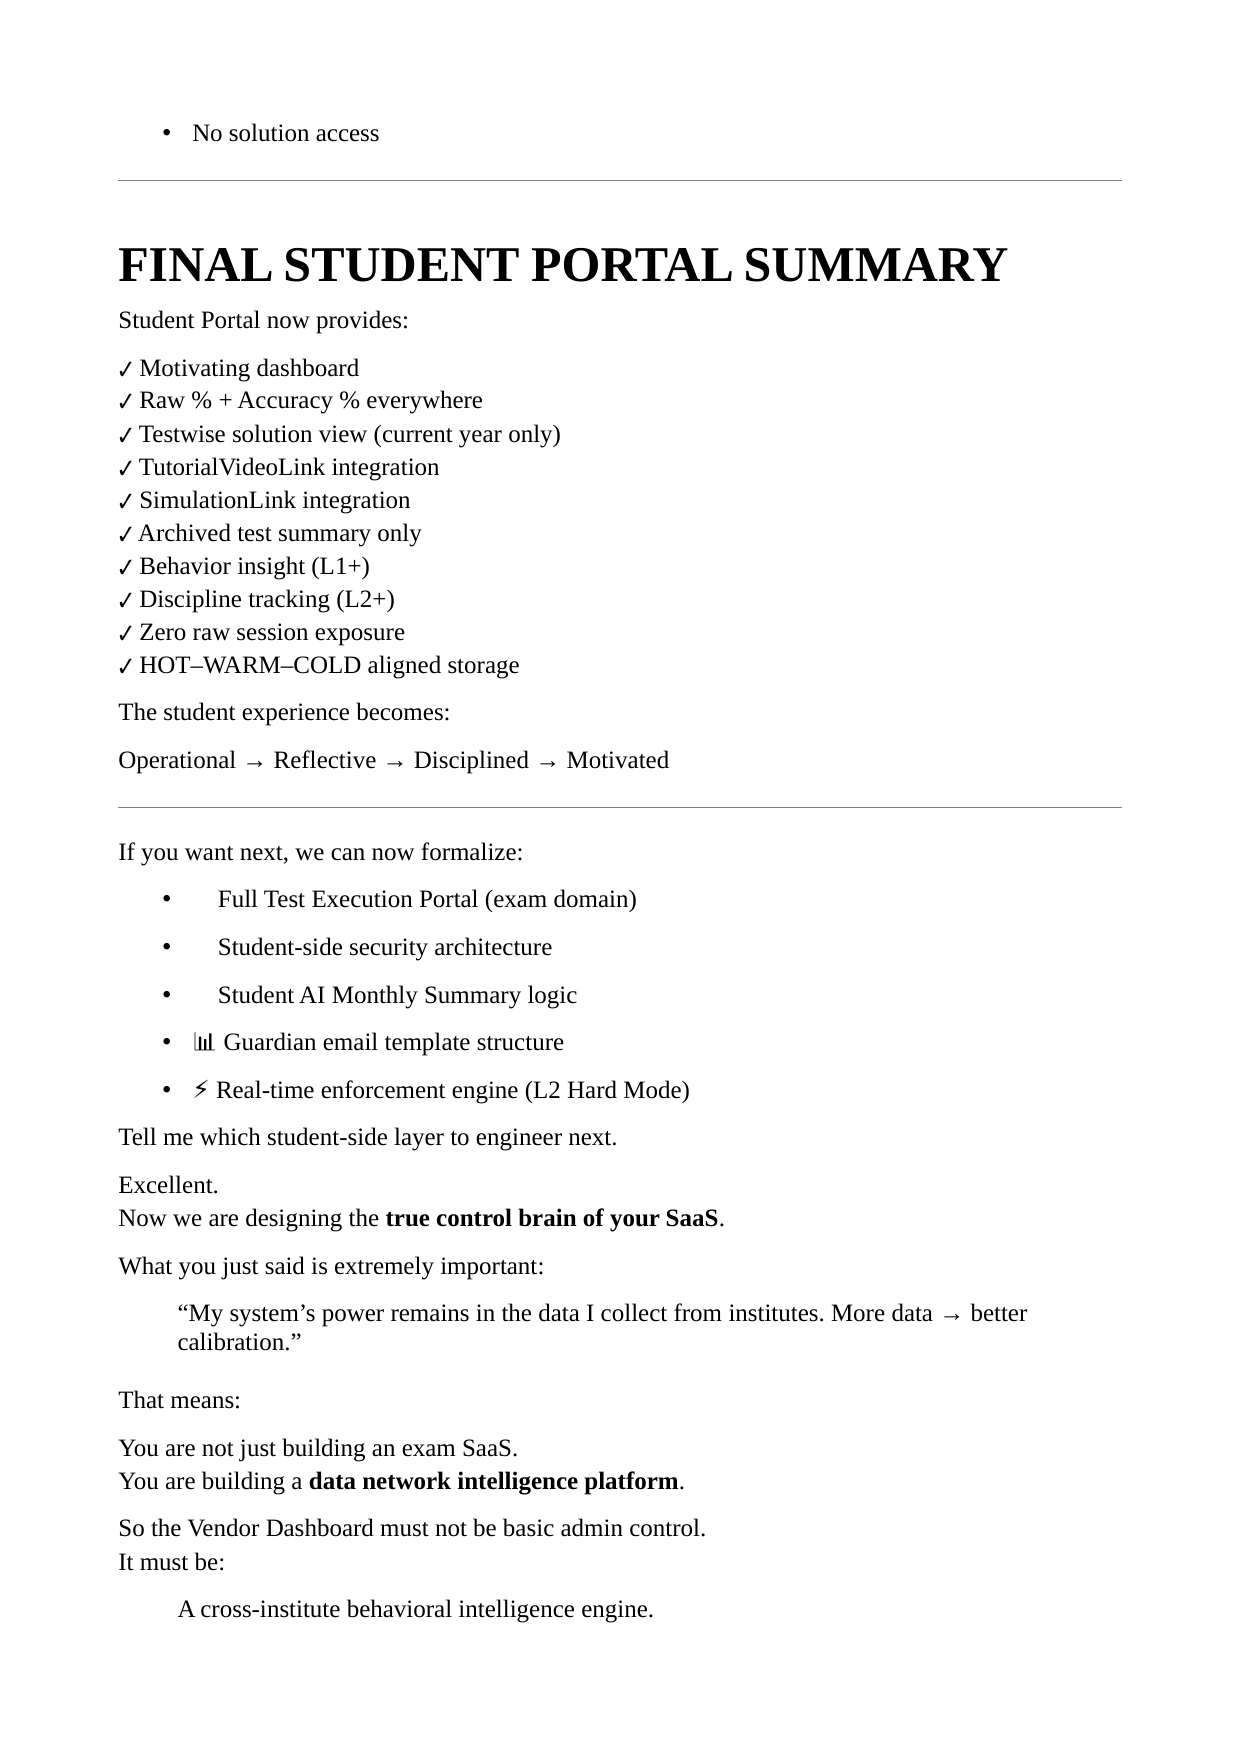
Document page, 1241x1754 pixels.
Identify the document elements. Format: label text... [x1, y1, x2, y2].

subtitle FINAL STUDENT PORTAL SUMMARY [118, 235, 1122, 292]
text You are not just building an exam SaaS. You are building a data network intelligence platform. [118, 1433, 1122, 1495]
text Excellent. Now we are designing the true control brain of your SaaS. [118, 1170, 1122, 1232]
text Student Portal now provides: [118, 305, 1122, 334]
list No solution access [162, 118, 1122, 147]
text If you want next, we can now formalize: [118, 837, 1122, 866]
text ✔ Motivating dashboard ✔ Raw % + Accuracy % everywhere ✔ Testwise solution view (current year only) ✔ TutorialVideoLink integration ✔ SimulationLink integration ✔ Archived test summary only ✔ Behavior insight (L1+) ✔ Discipline tracking (L2+) ✔ Zero raw session exposure ✔ HOT–WARM–COLD aligned storage [118, 353, 1122, 678]
list ⚡ Real-time enforcement engine (L2 Hard Mode) [162, 1075, 1122, 1104]
list 📊 Guardian email template structure [162, 1027, 1122, 1056]
text So the Vendor Dashboard must not be basic admin control. It must be: [118, 1513, 1122, 1575]
text What you just said is extremely important: [118, 1251, 1122, 1279]
text Tell me which student-side layer to engineer next. [118, 1122, 1122, 1151]
text The student experience becomes: [118, 697, 1122, 726]
text Operational → Reflective → Disciplined → Motivated [118, 745, 1122, 774]
list 🧪 Full Test Execution Portal (exam domain) [162, 884, 1122, 913]
text “My system’s power remains in the data I collect from institutes. More data → better calibration.” [177, 1298, 1063, 1356]
list 🧠 Student AI Monthly Summary logic [162, 980, 1122, 1008]
text That means: [118, 1385, 1122, 1414]
text A cross-institute behavioral intelligence engine. [177, 1594, 1063, 1623]
list 🔐 Student-side security architecture [162, 932, 1122, 961]
